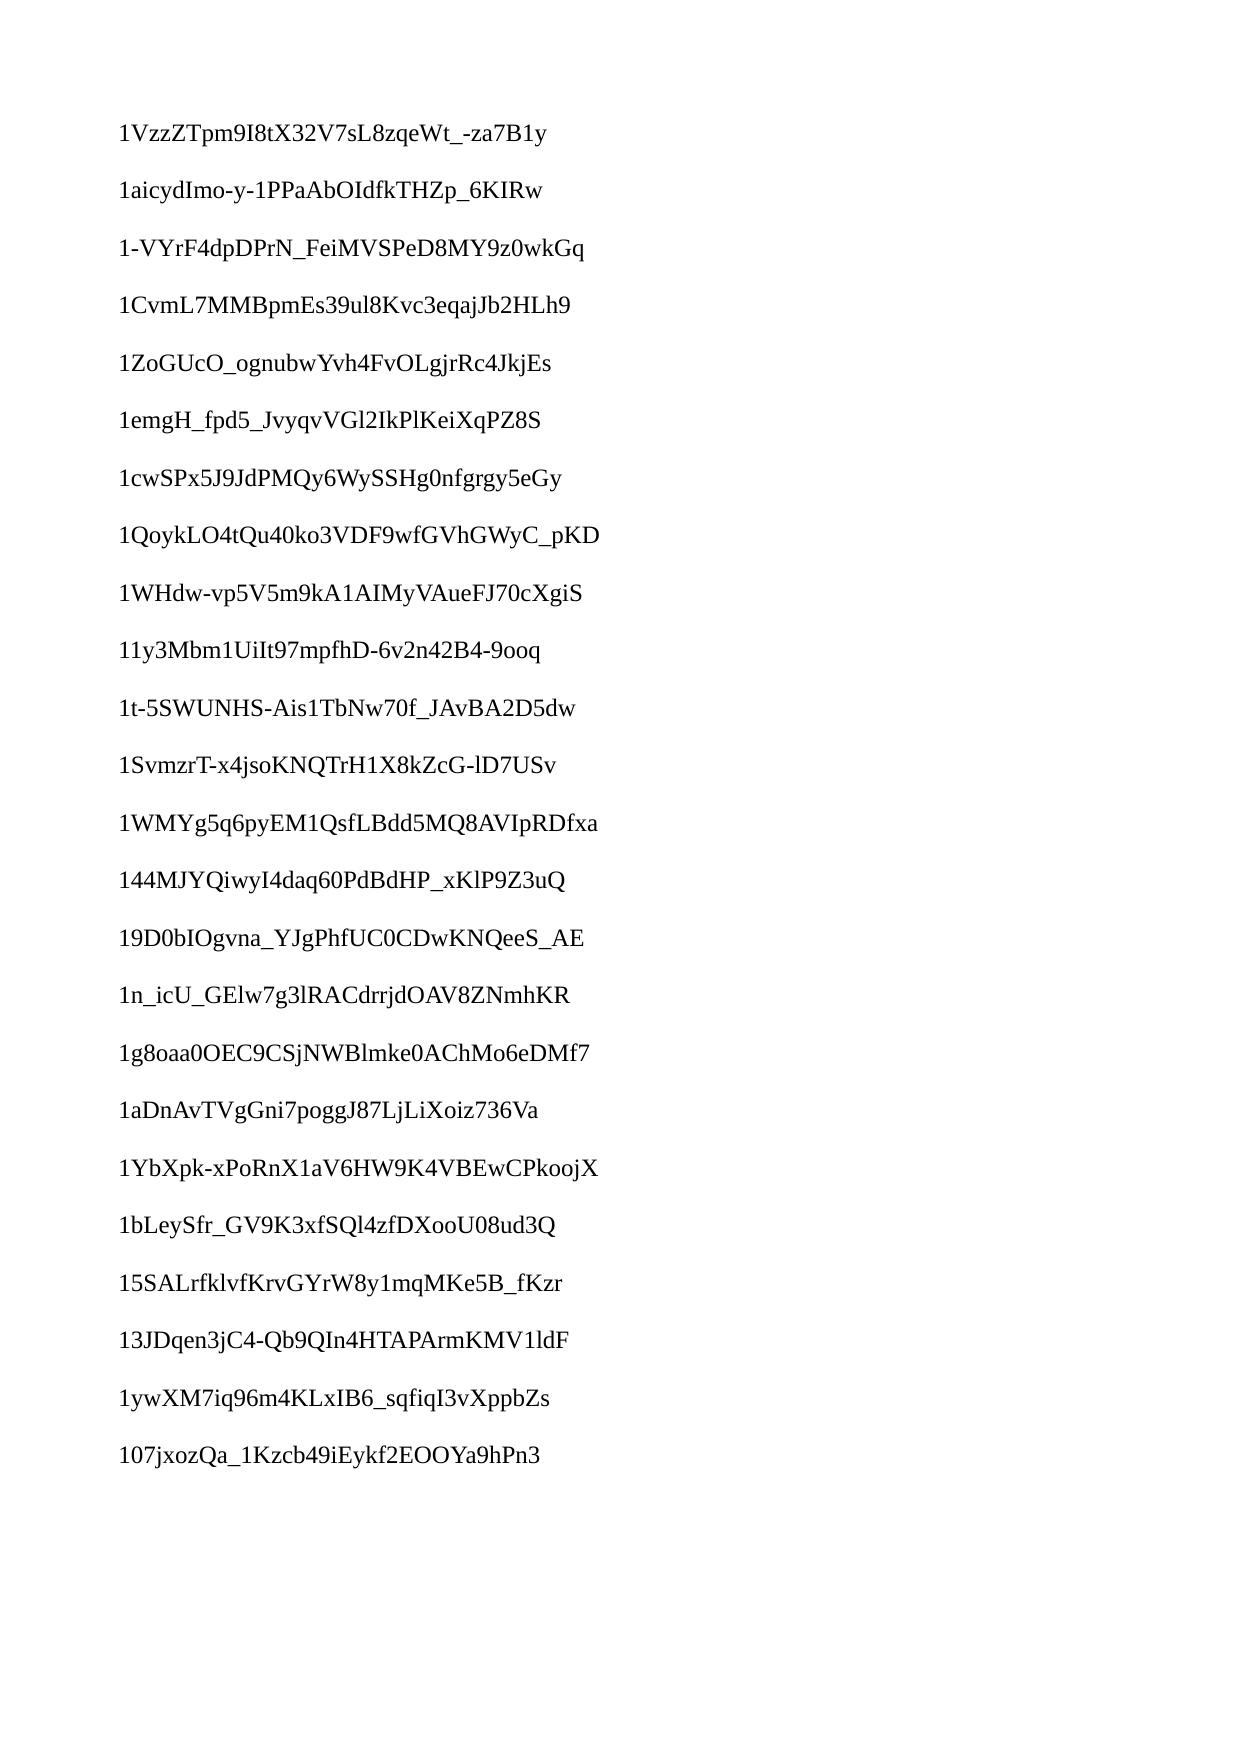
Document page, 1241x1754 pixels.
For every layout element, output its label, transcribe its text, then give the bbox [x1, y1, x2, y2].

text 1aicydImo-y-1PPaAbOIdfkTHZp_6KIRw [118, 176, 1122, 204]
text 1ywXM7iq96m4KLxIB6_sqfiqI3vXppbZs [118, 1383, 1122, 1412]
text 1emgH_fpd5_JvyqvVGl2IkPlKeiXqPZ8S [118, 406, 1122, 434]
text 1ZoGUcO_ognubwYvh4FvOLgjrRc4JkjEs [118, 348, 1122, 377]
text 15SALrfklvfKrvGYrW8y1mqMKe5B_fKzr [118, 1268, 1122, 1297]
text 1SvmzrT-x4jsoKNQTrH1X8kZcG-lD7USv [118, 751, 1122, 779]
text 1WMYg5q6pyEM1QsfLBdd5MQ8AVIpRDfxa [118, 808, 1122, 837]
text 1g8oaa0OEC9CSjNWBlmke0AChMo6eDMf7 [118, 1038, 1122, 1067]
text 1bLeySfr_GV9K3xfSQl4zfDXooU08ud3Q [118, 1211, 1122, 1239]
text 107jxozQa_1Kzcb49iEykf2EOOYa9hPn3 [118, 1441, 1122, 1469]
text 1VzzZTpm9I8tX32V7sL8zqeWt_-za7B1y [118, 118, 1122, 147]
text 19D0bIOgvna_YJgPhfUC0CDwKNQeeS_AE [118, 923, 1122, 952]
text 1YbXpk-xPoRnX1aV6HW9K4VBEwCPkoojX [118, 1153, 1122, 1182]
text 1t-5SWUNHS-Ais1TbNw70f_JAvBA2D5dw [118, 693, 1122, 722]
text 1CvmL7MMBpmEs39ul8Kvc3eqajJb2HLh9 [118, 291, 1122, 319]
text 11y3Mbm1UiIt97mpfhD-6v2n42B4-9ooq [118, 636, 1122, 664]
text 1-VYrF4dpDPrN_FeiMVSPeD8MY9z0wkGq [118, 233, 1122, 262]
text 13JDqen3jC4-Qb9QIn4HTAPArmKMV1ldF [118, 1326, 1122, 1354]
text 1QoykLO4tQu40ko3VDF9wfGVhGWyC_pKD [118, 521, 1122, 549]
text 144MJYQiwyI4daq60PdBdHP_xKlP9Z3uQ [118, 866, 1122, 894]
text 1WHdw-vp5V5m9kA1AIMyVAueFJ70cXgiS [118, 578, 1122, 607]
text 1n_icU_GElw7g3lRACdrrjdOAV8ZNmhKR [118, 981, 1122, 1009]
text 1cwSPx5J9JdPMQy6WySSHg0nfgrgy5eGy [118, 463, 1122, 492]
text 1aDnAvTVgGni7poggJ87LjLiXoiz736Va [118, 1096, 1122, 1124]
